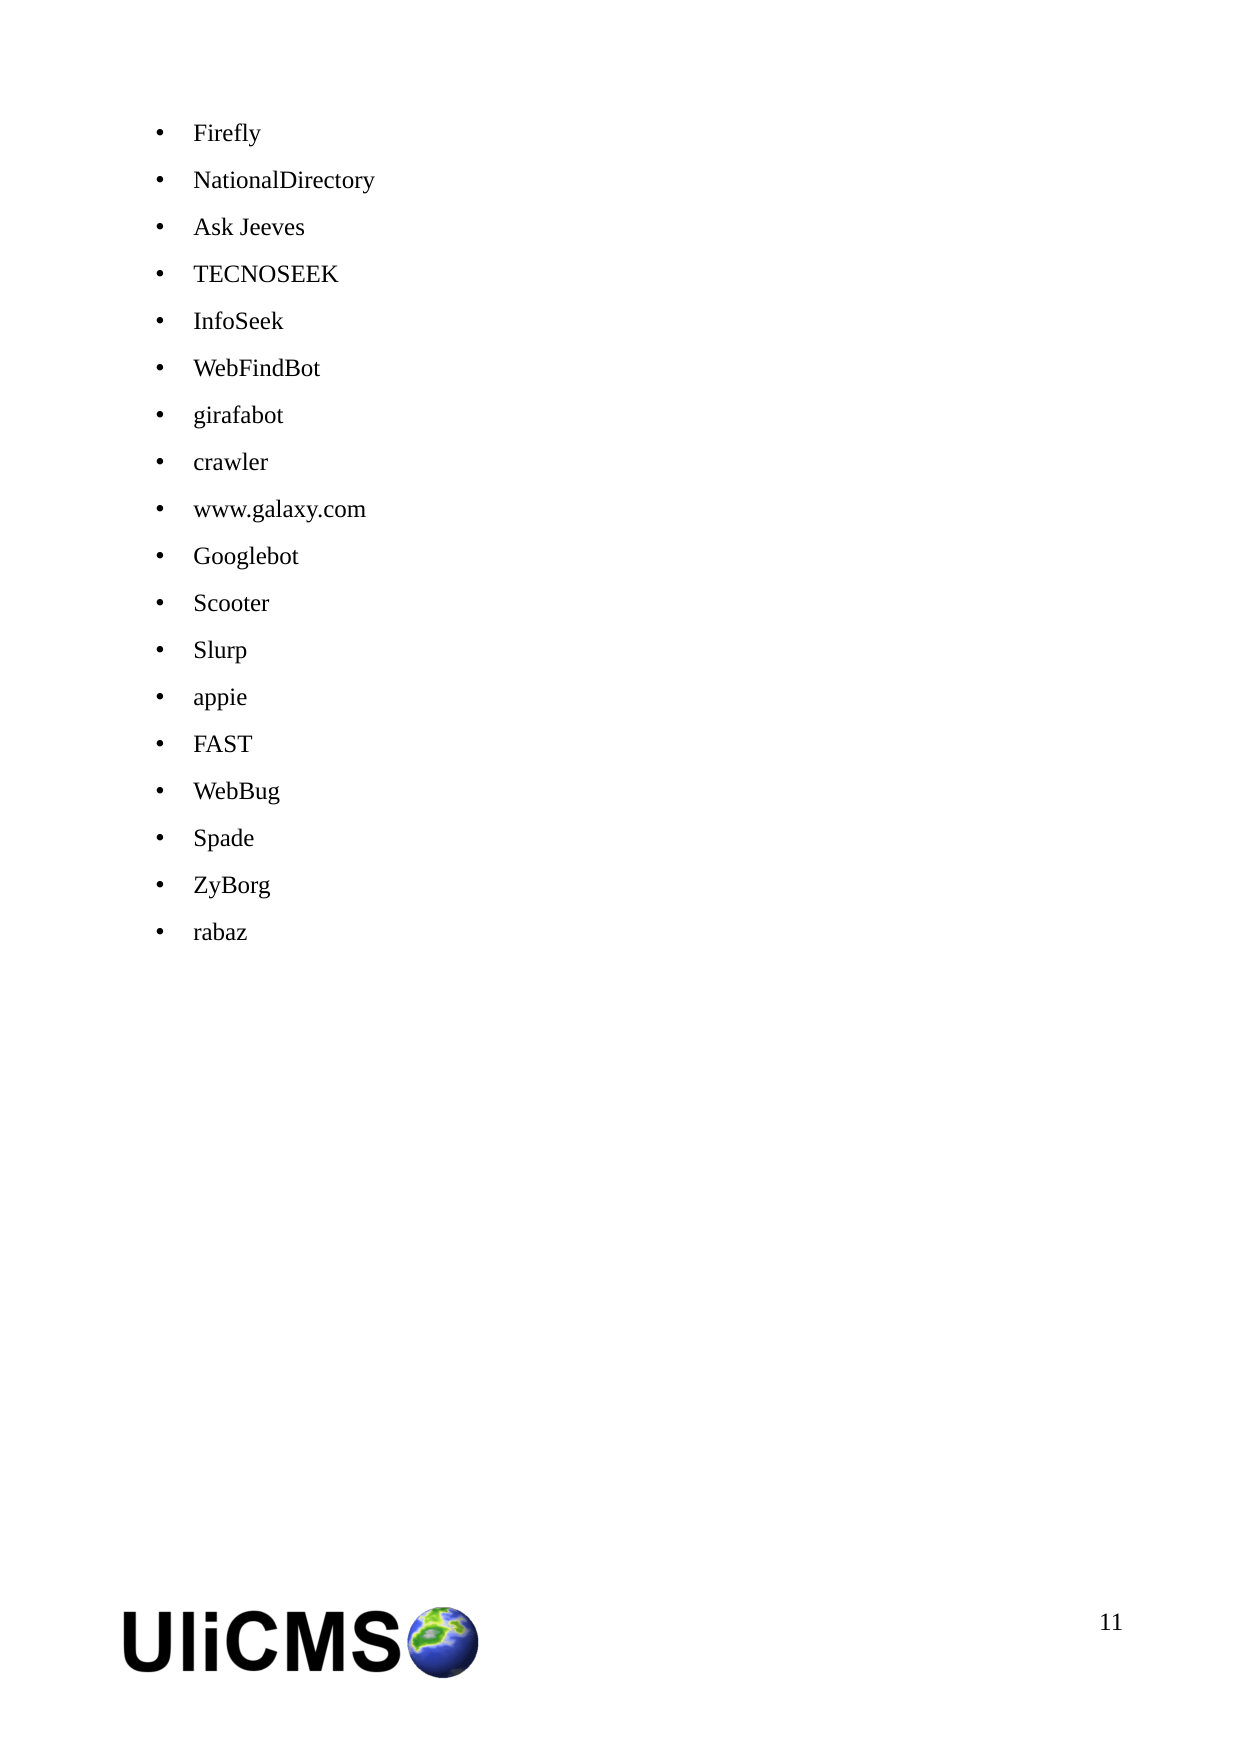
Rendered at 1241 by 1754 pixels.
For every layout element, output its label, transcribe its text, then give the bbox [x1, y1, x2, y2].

list Spade [156, 823, 1123, 852]
list Firefly [156, 118, 1123, 147]
list NationalDirectory [156, 165, 1123, 194]
list WebFindBot [156, 353, 1123, 382]
list girafabot [156, 400, 1123, 429]
list Slurp [156, 635, 1123, 664]
picture [118, 1607, 479, 1681]
list Scooter [156, 588, 1123, 617]
list InfoSeek [156, 306, 1123, 335]
list www.galaxy.com [156, 494, 1123, 523]
list WebBug [156, 776, 1123, 804]
list Ask Jeeves [156, 212, 1123, 241]
list rabaz [156, 917, 1123, 946]
list FAST [156, 729, 1123, 758]
list ZyBorg [156, 870, 1123, 898]
list Googlebot [156, 541, 1123, 570]
list crawler [156, 447, 1123, 476]
list TECNOSEEK [156, 259, 1123, 288]
list appie [156, 682, 1123, 711]
